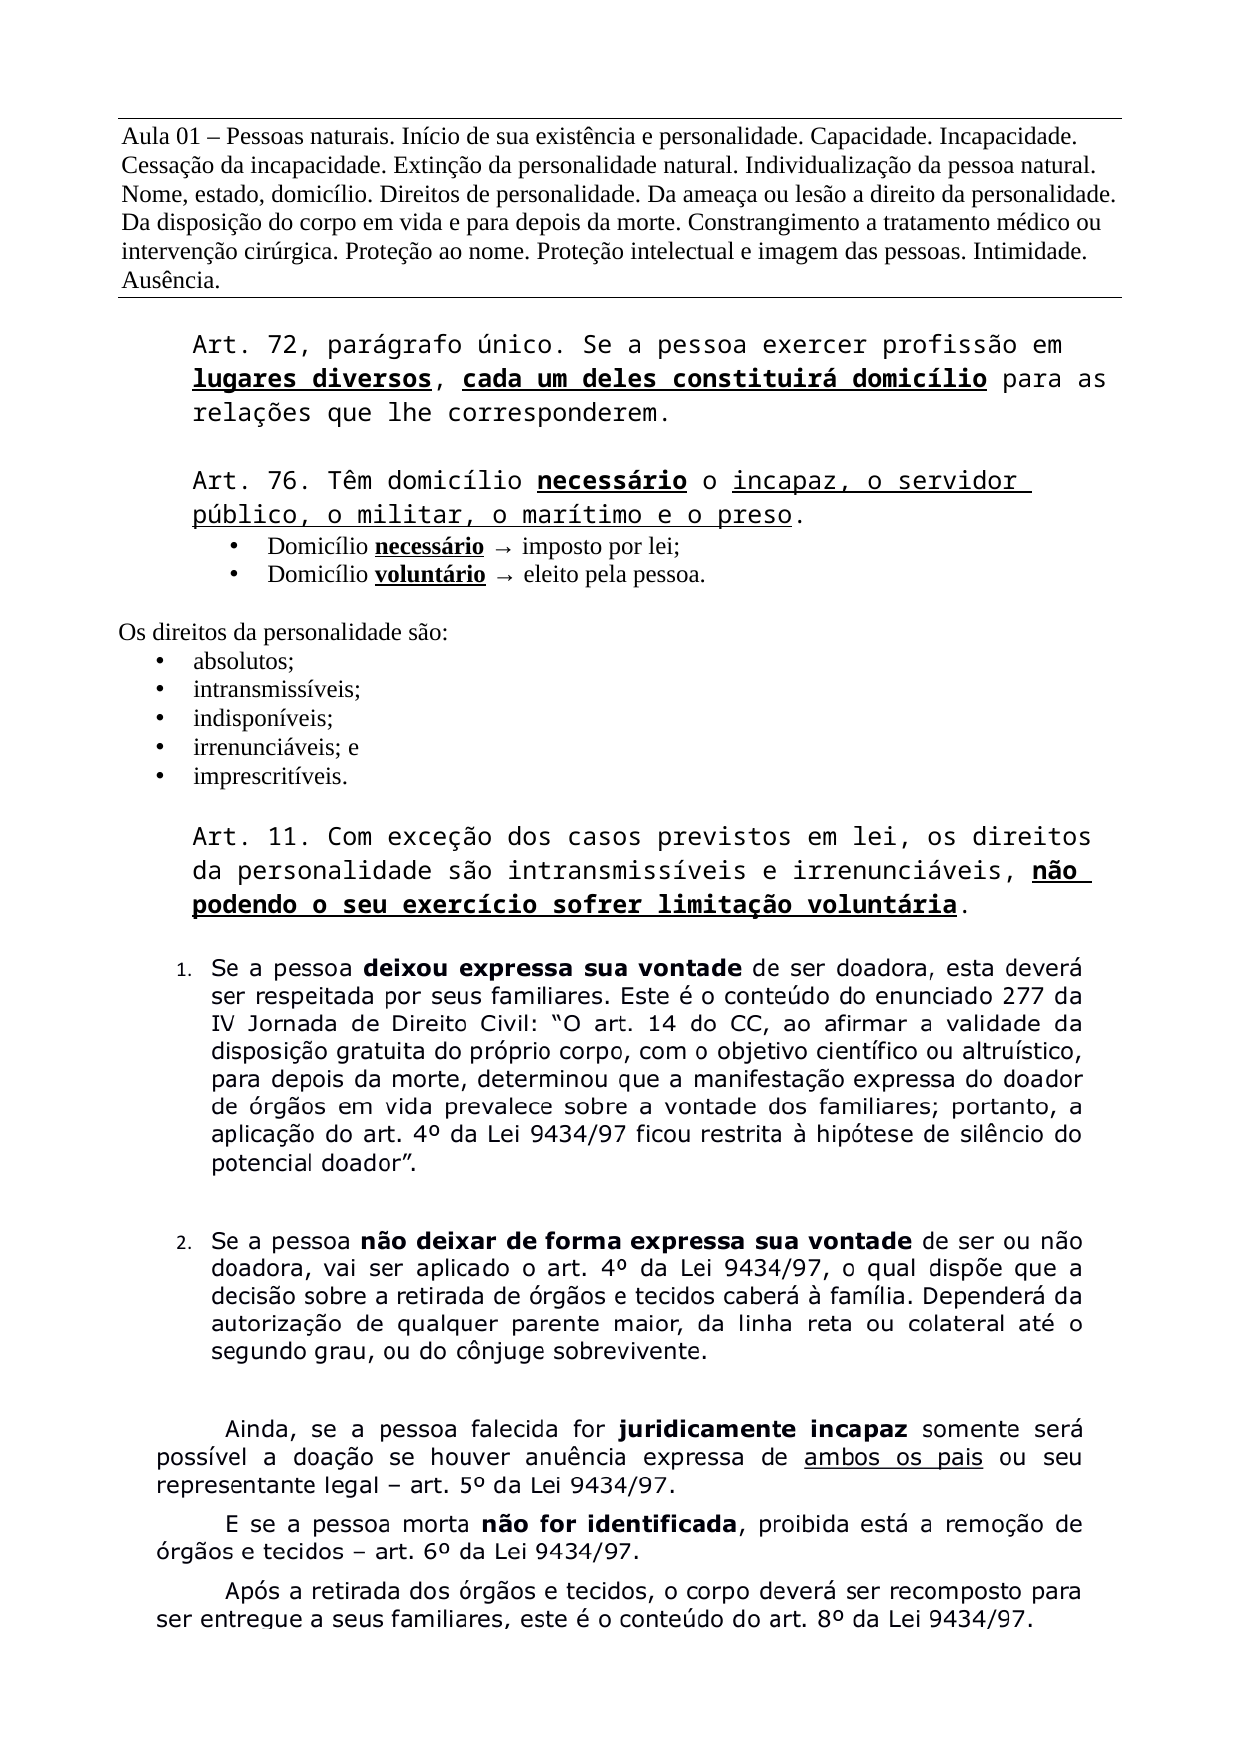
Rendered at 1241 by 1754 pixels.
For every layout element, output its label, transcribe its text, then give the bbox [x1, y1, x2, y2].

list absolutos; [156, 646, 1122, 674]
text Art. 11. Com exceção dos casos previstos em lei, os direitos da personalidade são intransmissíveis e irrenunciáveis, não podendo o seu exercício sofrer limitação voluntária. [192, 818, 1122, 920]
list Domicílio voluntário → eleito pela pessoa. [229, 559, 1122, 588]
list imprescritíveis. [156, 761, 1122, 789]
list irrenunciáveis; e [156, 732, 1122, 761]
text Art. 72, parágrafo único. Se a pessoa exercer profissão em lugares diversos, cada um deles constituirá domicílio para as relações que lhe corresponderem. [192, 326, 1122, 428]
list intransmissíveis; [156, 674, 1122, 703]
picture [155, 954, 1086, 1629]
list Domicílio necessário → imposto por lei; [229, 531, 1122, 559]
text Art. 76. Têm domicílio necessário o incapaz, o servidor público, o militar, o marítimo e o preso. [192, 463, 1122, 531]
text Os direitos da personalidade são: [118, 617, 1122, 646]
list indisponíveis; [156, 703, 1122, 732]
